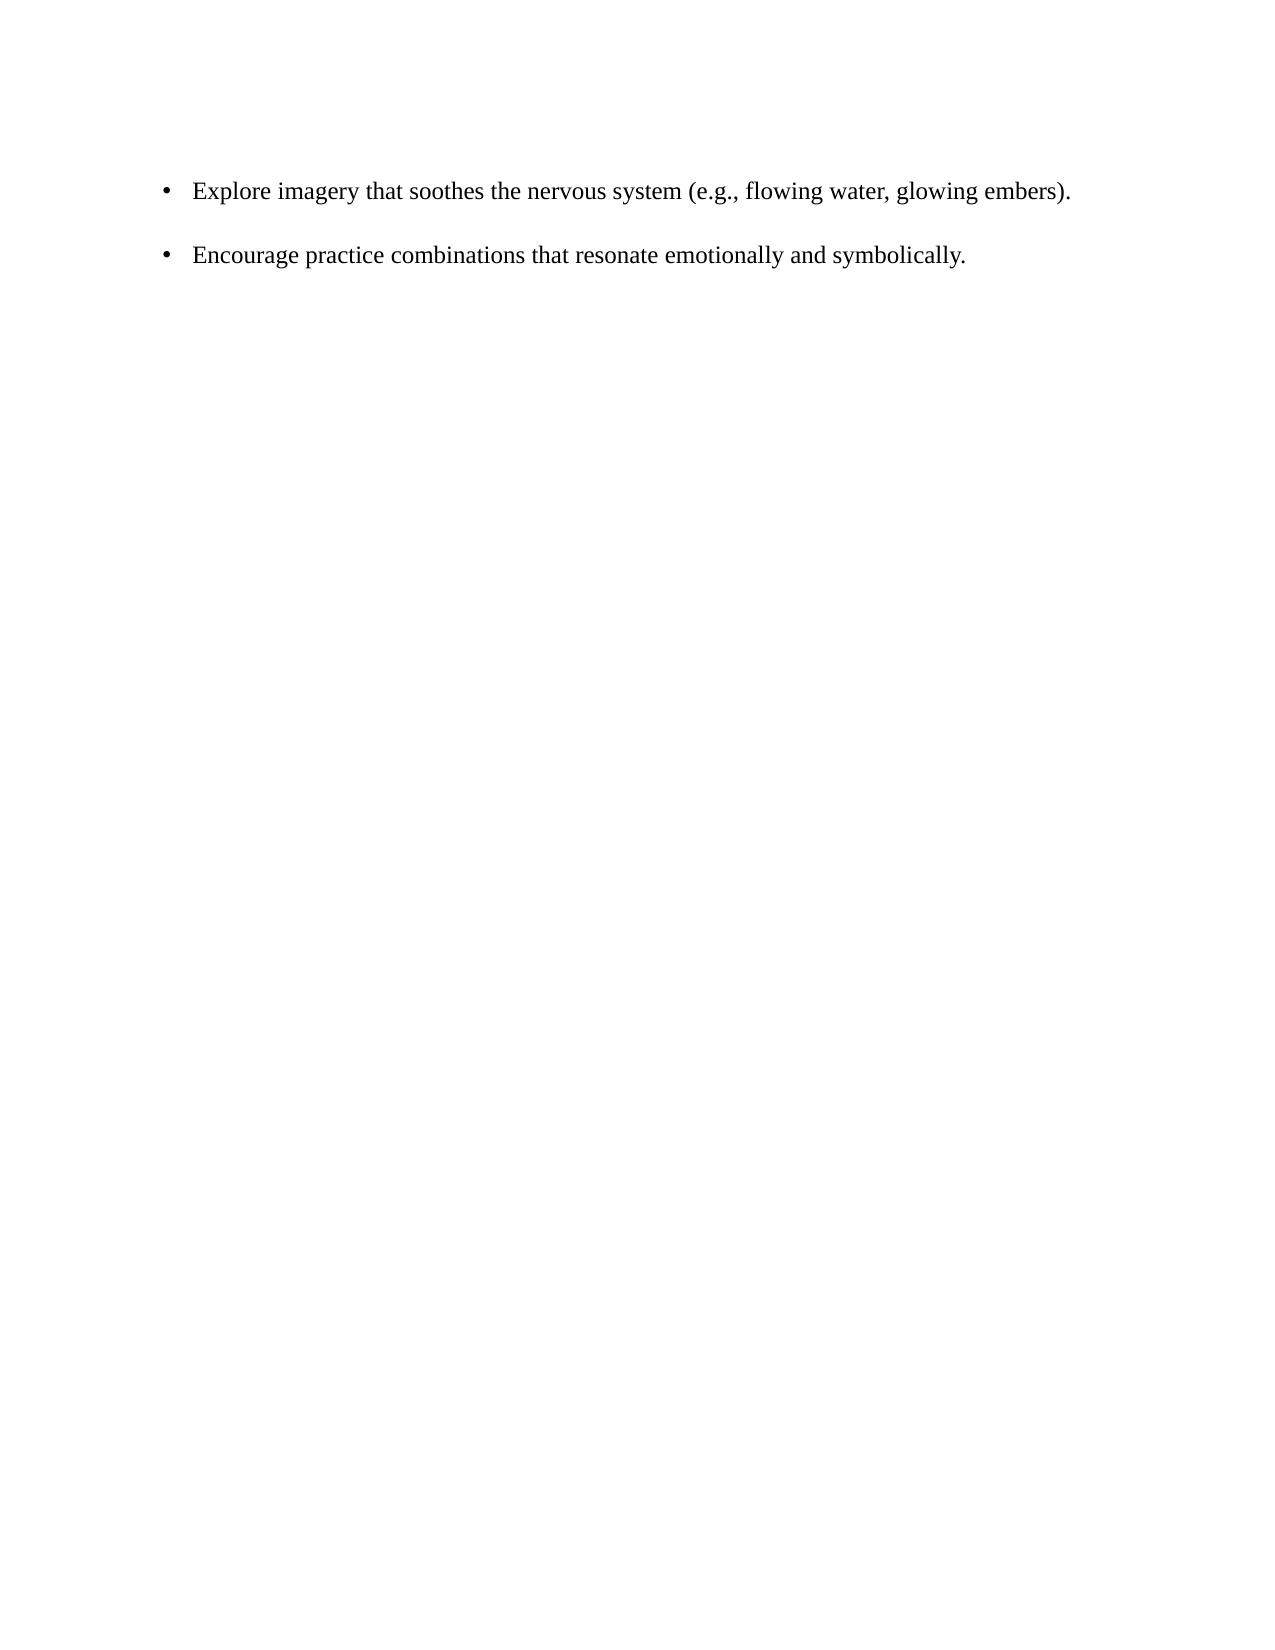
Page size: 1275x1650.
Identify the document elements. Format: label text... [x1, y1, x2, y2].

list Encourage practice combinations that resonate emotionally and symbolically. [162, 241, 1157, 269]
list Explore imagery that soothes the nervous system (e.g., flowing water, glowing embers). [162, 176, 1157, 205]
